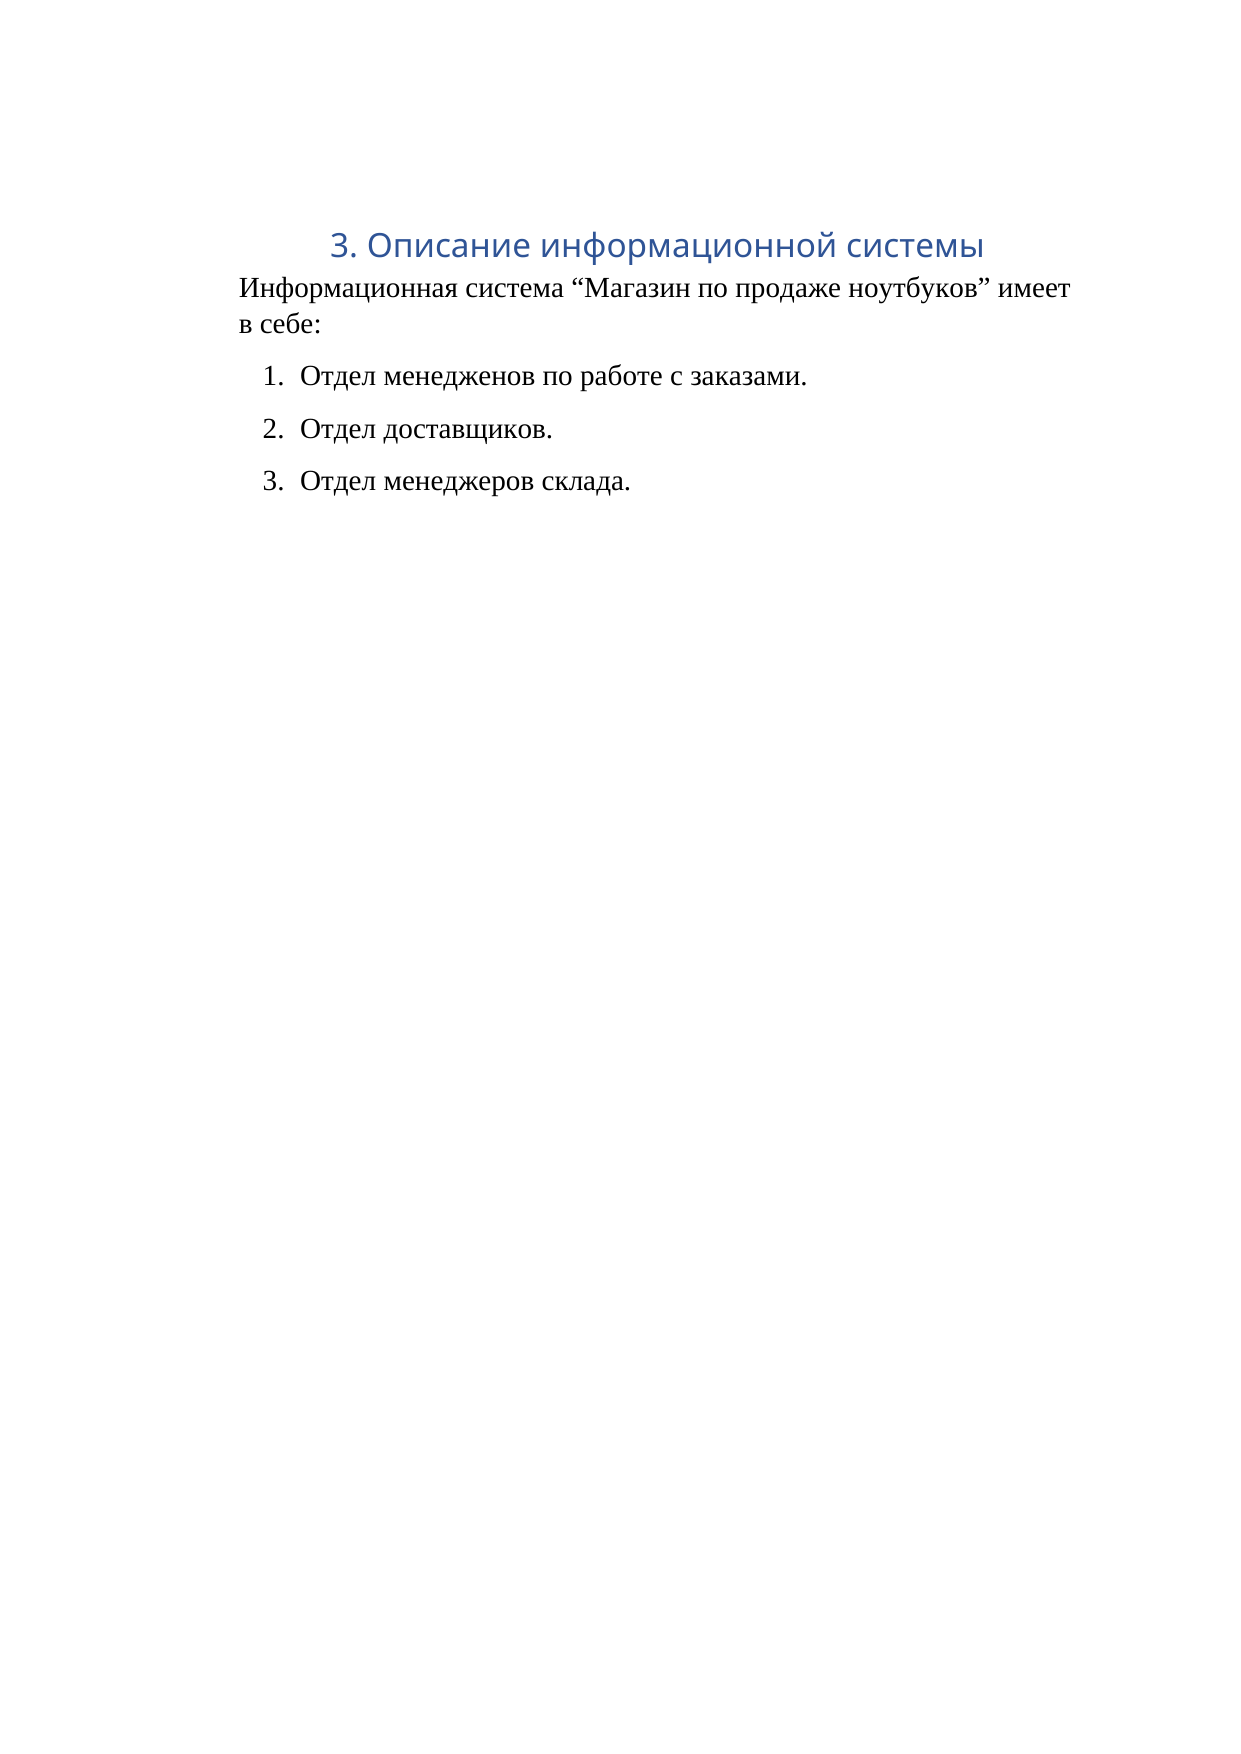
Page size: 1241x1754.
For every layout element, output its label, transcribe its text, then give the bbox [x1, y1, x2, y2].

list Отдел доставщиков. [262, 411, 1090, 444]
text Информационная система “Магазин по продаже ноутбуков” имеет в себе: [238, 270, 1090, 339]
subtitle 3. Описание информационной системы [225, 222, 1090, 267]
list Отдел менедженов по работе с заказами. [262, 358, 1090, 392]
list Отдел менеджеров склада. [262, 463, 1090, 497]
